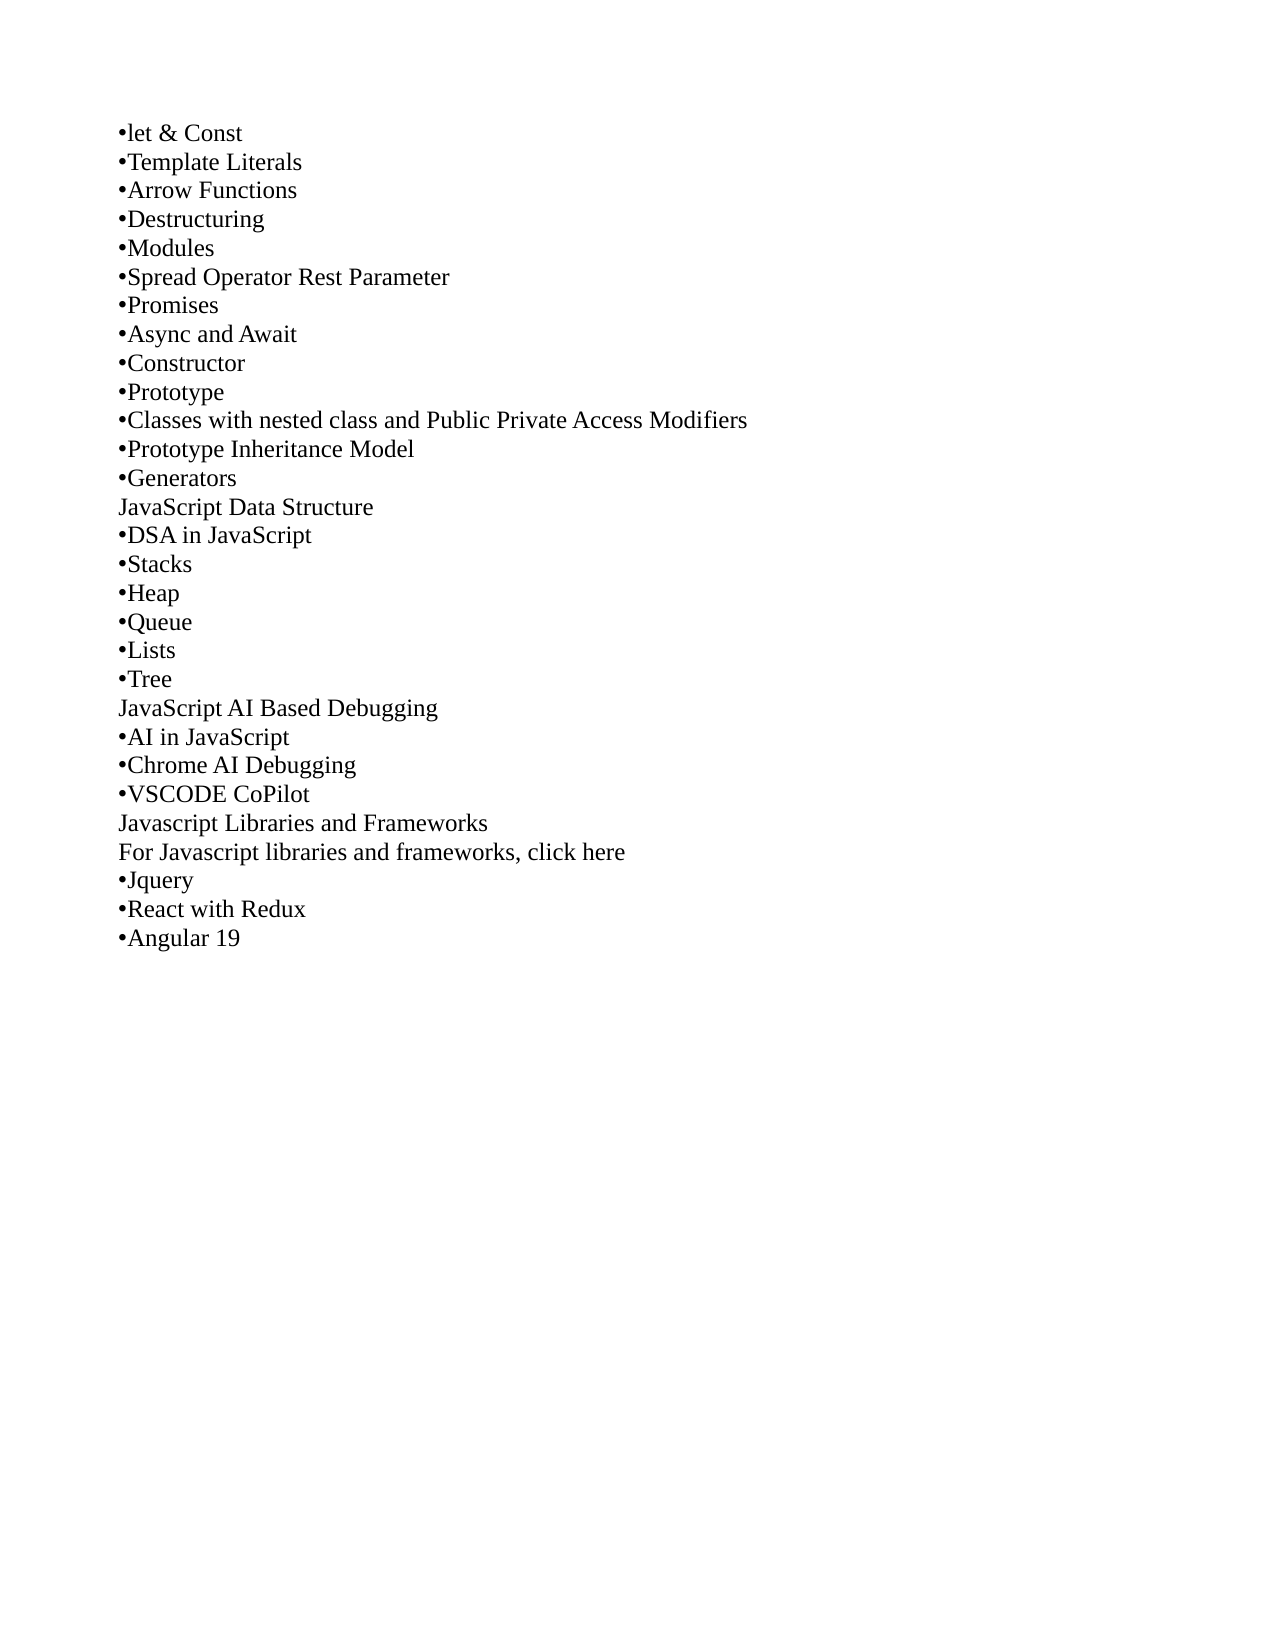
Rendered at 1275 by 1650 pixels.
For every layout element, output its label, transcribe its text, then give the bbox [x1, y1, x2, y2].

list React with Redux [118, 894, 1157, 923]
list Lists [118, 636, 1157, 664]
list AI in JavaScript [118, 722, 1157, 751]
list VSCODE CoPilot [118, 779, 1157, 808]
list Jquery [118, 866, 1157, 894]
list Angular 19 [118, 923, 1157, 952]
list Async and Await [118, 319, 1157, 348]
list Prototype Inheritance Model [118, 434, 1157, 463]
list let & Const [118, 118, 1157, 147]
list Destructuring [118, 204, 1157, 233]
list Template Literals [118, 147, 1157, 176]
text JavaScript Data Structure [118, 492, 1157, 521]
list Constructor [118, 348, 1157, 377]
text For Javascript libraries and frameworks, click here [118, 837, 1157, 866]
text JavaScript AI Based Debugging [118, 693, 1157, 722]
list Spread Operator Rest Parameter [118, 262, 1157, 291]
list Stacks [118, 549, 1157, 578]
list Tree [118, 664, 1157, 693]
list Prototype [118, 377, 1157, 406]
list Classes with nested class and Public Private Access Modifiers [118, 406, 1157, 434]
list Generators [118, 463, 1157, 492]
text Javascript Libraries and Frameworks [118, 808, 1157, 837]
list Arrow Functions [118, 176, 1157, 204]
list DSA in JavaScript [118, 521, 1157, 549]
list Promises [118, 291, 1157, 319]
list Queue [118, 607, 1157, 636]
list Modules [118, 233, 1157, 262]
list Chrome AI Debugging [118, 751, 1157, 779]
list Heap [118, 578, 1157, 607]
